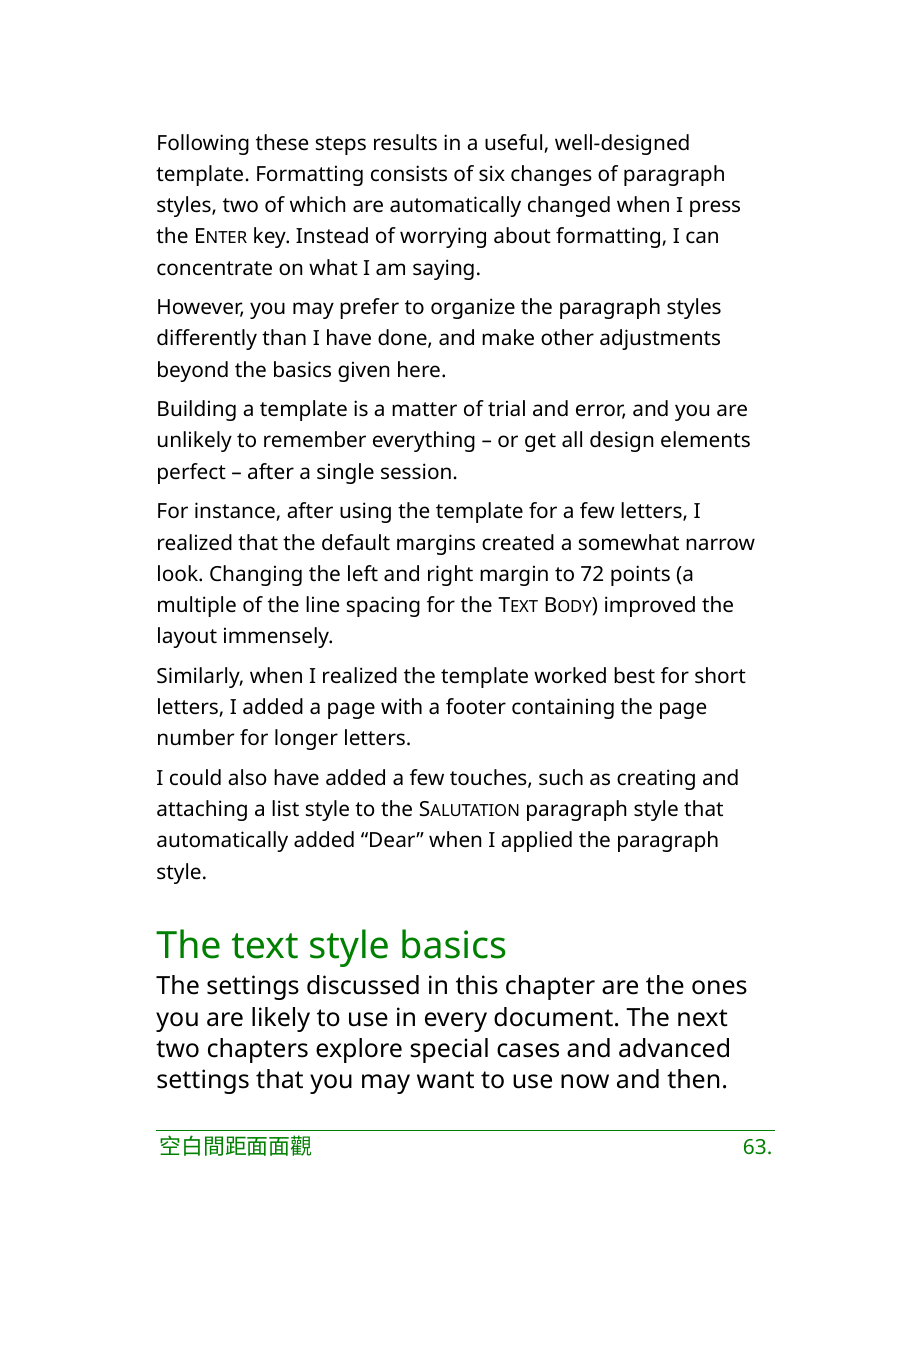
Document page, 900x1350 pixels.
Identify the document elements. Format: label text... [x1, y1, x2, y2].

text However, you may prefer to organize the paragraph styles differently than I have done, and make other adjustments beyond the basics given here. [156, 289, 775, 383]
text I could also have added a few touches, such as creating and attaching a list style to the Salutation paragraph style that automatically added “Dear” when I applied the paragraph style. [156, 760, 775, 885]
text Building a template is a matter of trial and error, and you are unlikely to remember everything – or get all design elements perfect – after a single session. [156, 392, 775, 485]
text For instance, after using the template for a few letters, I realized that the default margins created a somewhat narrow look. Changing the left and right margin to 72 points (a multiple of the line spacing for the Text Body) improved the layout immensely. [156, 494, 775, 650]
text The settings discussed in this chapter are the ones you are likely to use in every document. The next two chapters explore special cases and advanced settings that you may want to use now and then. [156, 970, 775, 1095]
text Similarly, when I realized the template worked best for short letters, I added a page with a footer containing the page number for longer letters. [156, 658, 775, 752]
text Following these steps results in a useful, well-designed template. Formatting consists of six changes of paragraph styles, two of which are automatically changed when I press the Enter key. Instead of worrying about formatting, I can concentrate on what I am saying. [156, 125, 775, 281]
subtitle The text style basics [156, 919, 775, 970]
